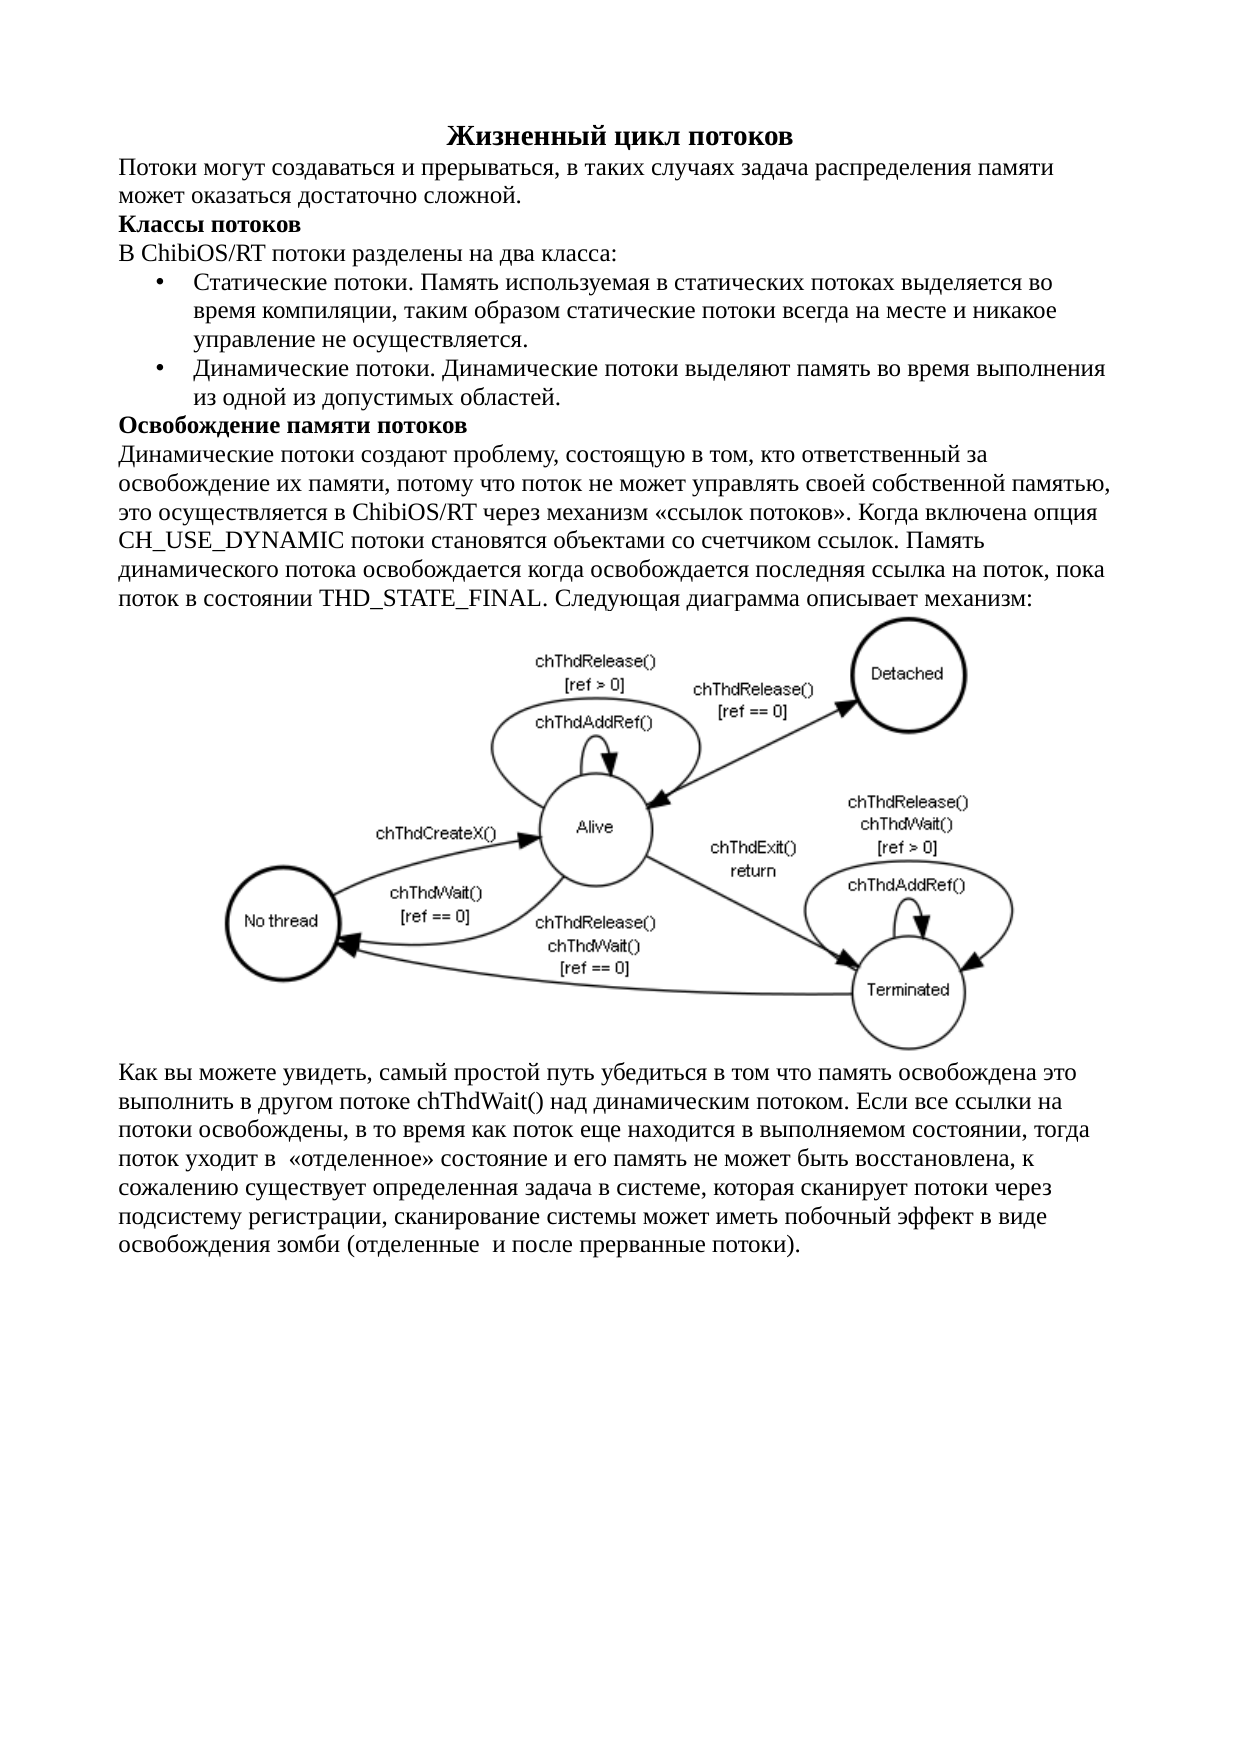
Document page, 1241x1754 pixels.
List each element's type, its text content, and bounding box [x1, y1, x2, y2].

list Статические потоки. Память используемая в статических потоках выделяется во время компиляции, таким образом статические потоки всегда на месте и никакое управление не осуществляется. [156, 267, 1122, 353]
text Как вы можете увидеть, самый простой путь убедиться в том что память освобождена это выполнить в другом потоке chThdWait() над динамическим потоком. Если все ссылки на потоки освобождены, в то время как поток еще находится в выполняемом состоянии, тогда поток уходит в «отделенное» состояние и его память не может быть восстановлена, к сожалению существует определенная задача в системе, которая сканирует потоки через подсистему регистрации, сканирование системы может иметь побочный эффект в виде освобождения зомби (отделенные и после прерванные потоки). [118, 612, 1122, 1258]
text Освобождение памяти потоков [118, 410, 1122, 439]
picture [219, 611, 1021, 1057]
text Потоки могут создаваться и прерываться, в таких случаях задача распределения памяти может оказаться достаточно сложной. [118, 152, 1122, 209]
text Динамические потоки создают проблему, состоящую в том, кто ответственный за освобождение их памяти, потому что поток не может управлять своей собственной памятью, это осуществляется в ChibiOS/RT через механизм «ссылок потоков». Когда включена опция CH_USE_DYNAMIC потоки становятся объектами со счетчиком ссылок. Память динамического потока освобождается когда освобождается последняя ссылка на поток, пока поток в состоянии THD_STATE_FINAL. Следующая диаграмма описывает механизм: [118, 439, 1122, 612]
text Жизненный цикл потоков [118, 118, 1122, 152]
text В ChibiOS/RT потоки разделены на два класса: [118, 238, 1122, 267]
list Динамические потоки. Динамические потоки выделяют память во время выполнения из одной из допустимых областей. [156, 353, 1122, 410]
text Классы потоков [118, 209, 1122, 238]
